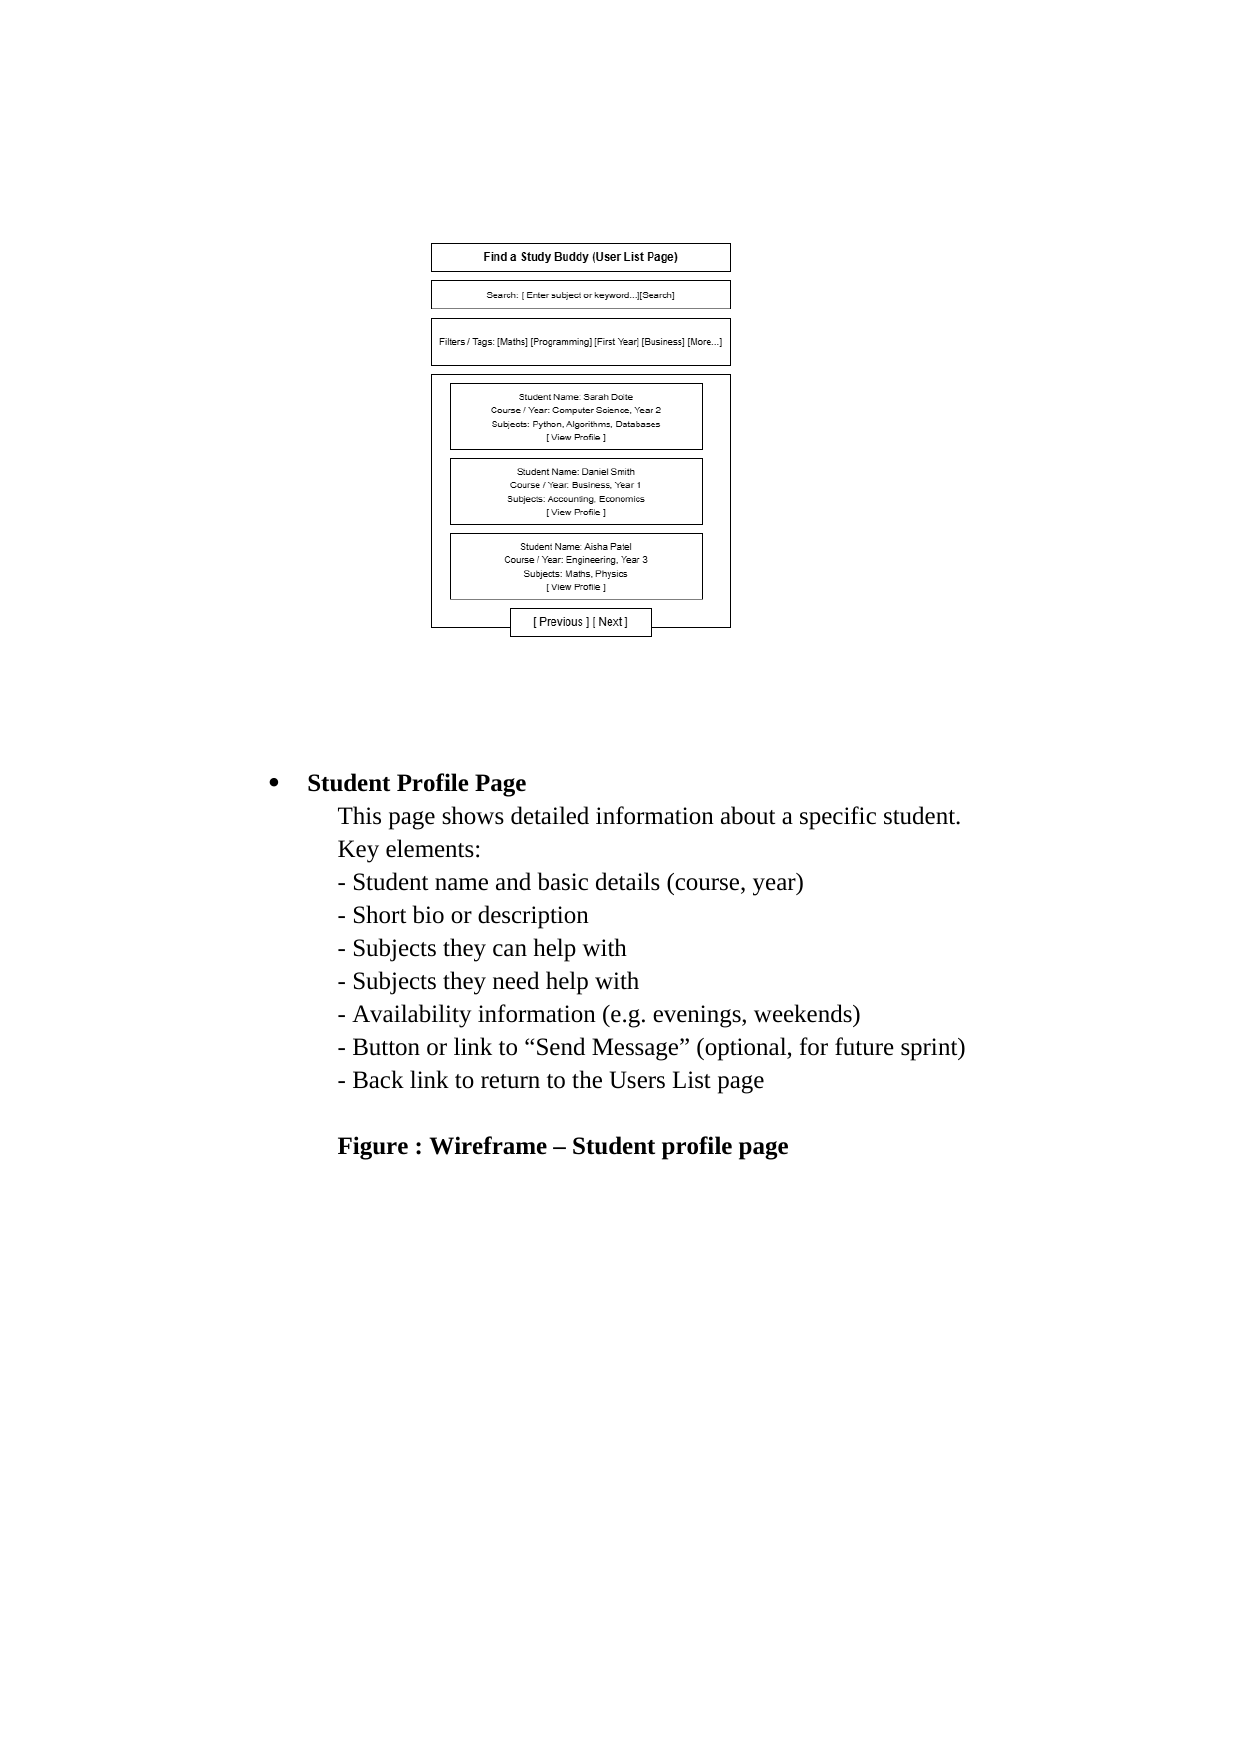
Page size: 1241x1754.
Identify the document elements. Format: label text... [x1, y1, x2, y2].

list - Student name and basic details (course, year) [337, 867, 1090, 896]
list - Button or link to “Send Message” (optional, for future sprint) [337, 1032, 1090, 1061]
list Figure : Wireframe – Student profile page [337, 1131, 1090, 1160]
list - Subjects they can help with [337, 933, 1090, 962]
list - Back link to return to the Users List page [337, 1065, 1090, 1094]
list - Availability information (e.g. evenings, weekends) [337, 999, 1090, 1028]
list This page shows detailed information about a specific student. [337, 801, 1090, 829]
list - Short bio or description [337, 900, 1090, 929]
list Key elements: [337, 834, 1090, 863]
list Student Profile Page [269, 768, 1090, 797]
list - Subjects they need help with [337, 966, 1090, 995]
